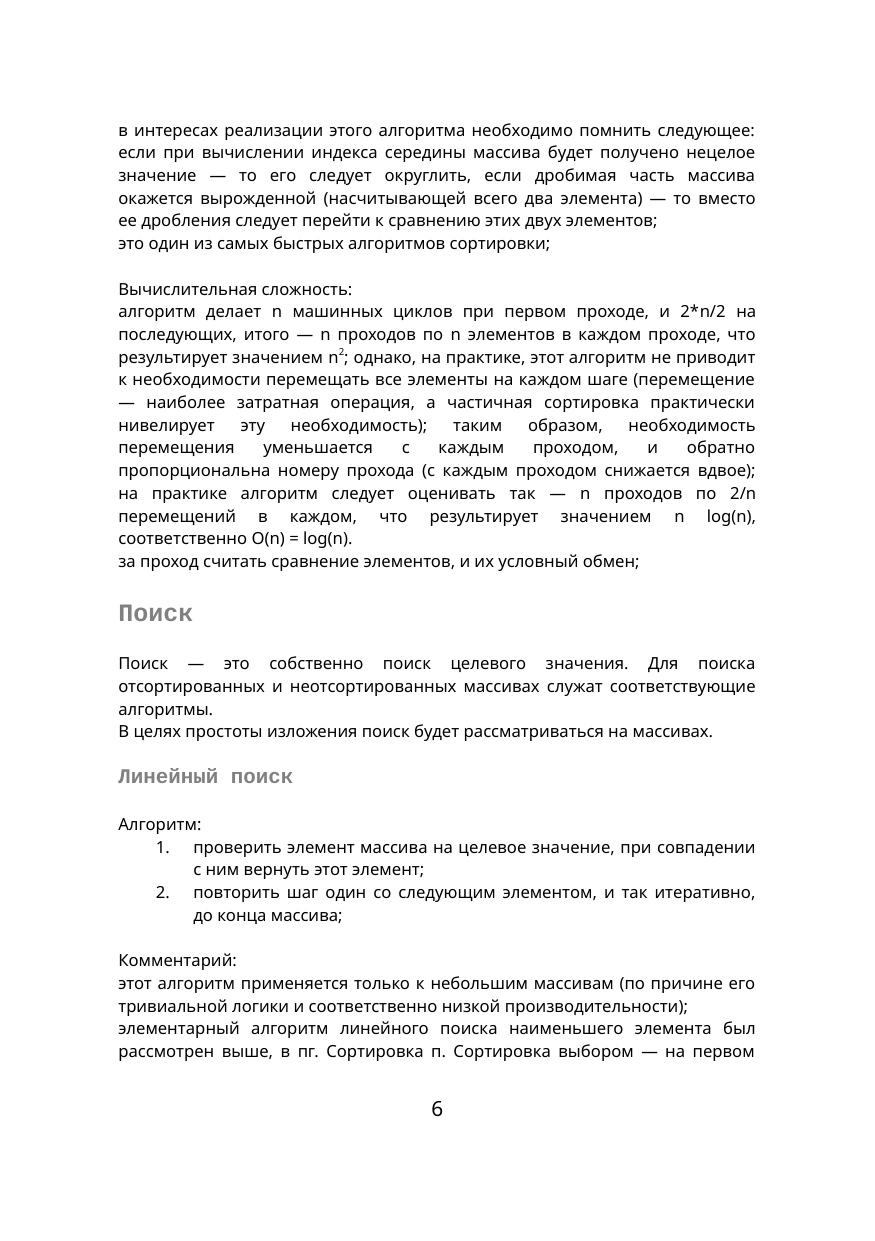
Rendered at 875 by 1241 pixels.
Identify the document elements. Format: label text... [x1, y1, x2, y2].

text в интересах реализации этого алгоритма необходимо помнить следующее: если при вычислении индекса середины массива будет получено нецелое значение — то его следует округлить, если дробимая часть массива окажется вырожденной (насчитывающей всего два элемента) — то вместо ее дробления следует перейти к сравнению этих двух элементов; [118, 118, 756, 232]
text этот алгоритм применяется только к небольшим массивам (по причине его тривиальной логики и соответственно низкой производительности); [118, 971, 756, 1017]
text Вычислительная сложность: [118, 277, 756, 300]
text Алгоритм: [118, 812, 756, 835]
text Комментарий: [118, 949, 756, 971]
text Линейный поиск [118, 766, 756, 790]
text В целях простоты изложения поиск будет рассматриваться на массивах. [118, 720, 756, 742]
text алгоритм делает n машинных циклов при первом проходе, и 2*n/2 на последующих, итого — n проходов по n элементов в каждом проходе, что результирует значением n2; однако, на практике, этот алгоритм не приводит к необходимости перемещать все элементы на каждом шаге (перемещение — наиболее затратная операция, а частичная сортировка практически нивелирует эту необходимость); таким образом, необходимость перемещения уменьшается с каждым проходом, и обратно пропорциональна номеру прохода (с каждым проходом снижается вдвое); на практике алгоритм следует оценивать так — n проходов по 2/n перемещений в каждом, что результирует значением n log(n), соответственно O(n) = log(n). [118, 300, 756, 549]
text это один из самых быстрых алгоритмов сортировки; [118, 232, 756, 254]
list проверить элемент массива на целевое значение, при совпадении с ним вернуть этот элемент; [156, 835, 756, 881]
list повторить шаг один со следующим элементом, и так итеративно, до конца массива; [156, 881, 756, 926]
text Поиск [118, 601, 756, 629]
text Поиск — это собственно поиск целевого значения. Для поиска отсортированных и неотсортированных массивах служат соответствующие алгоритмы. [118, 652, 756, 720]
text элементарный алгоритм линейного поиска наименьшего элемента был рассмотрен выше, в пг. Сортировка п. Сортировка выбором — на первом [118, 1017, 756, 1062]
text за проход считать сравнение элементов, и их условный обмен; [118, 549, 756, 572]
